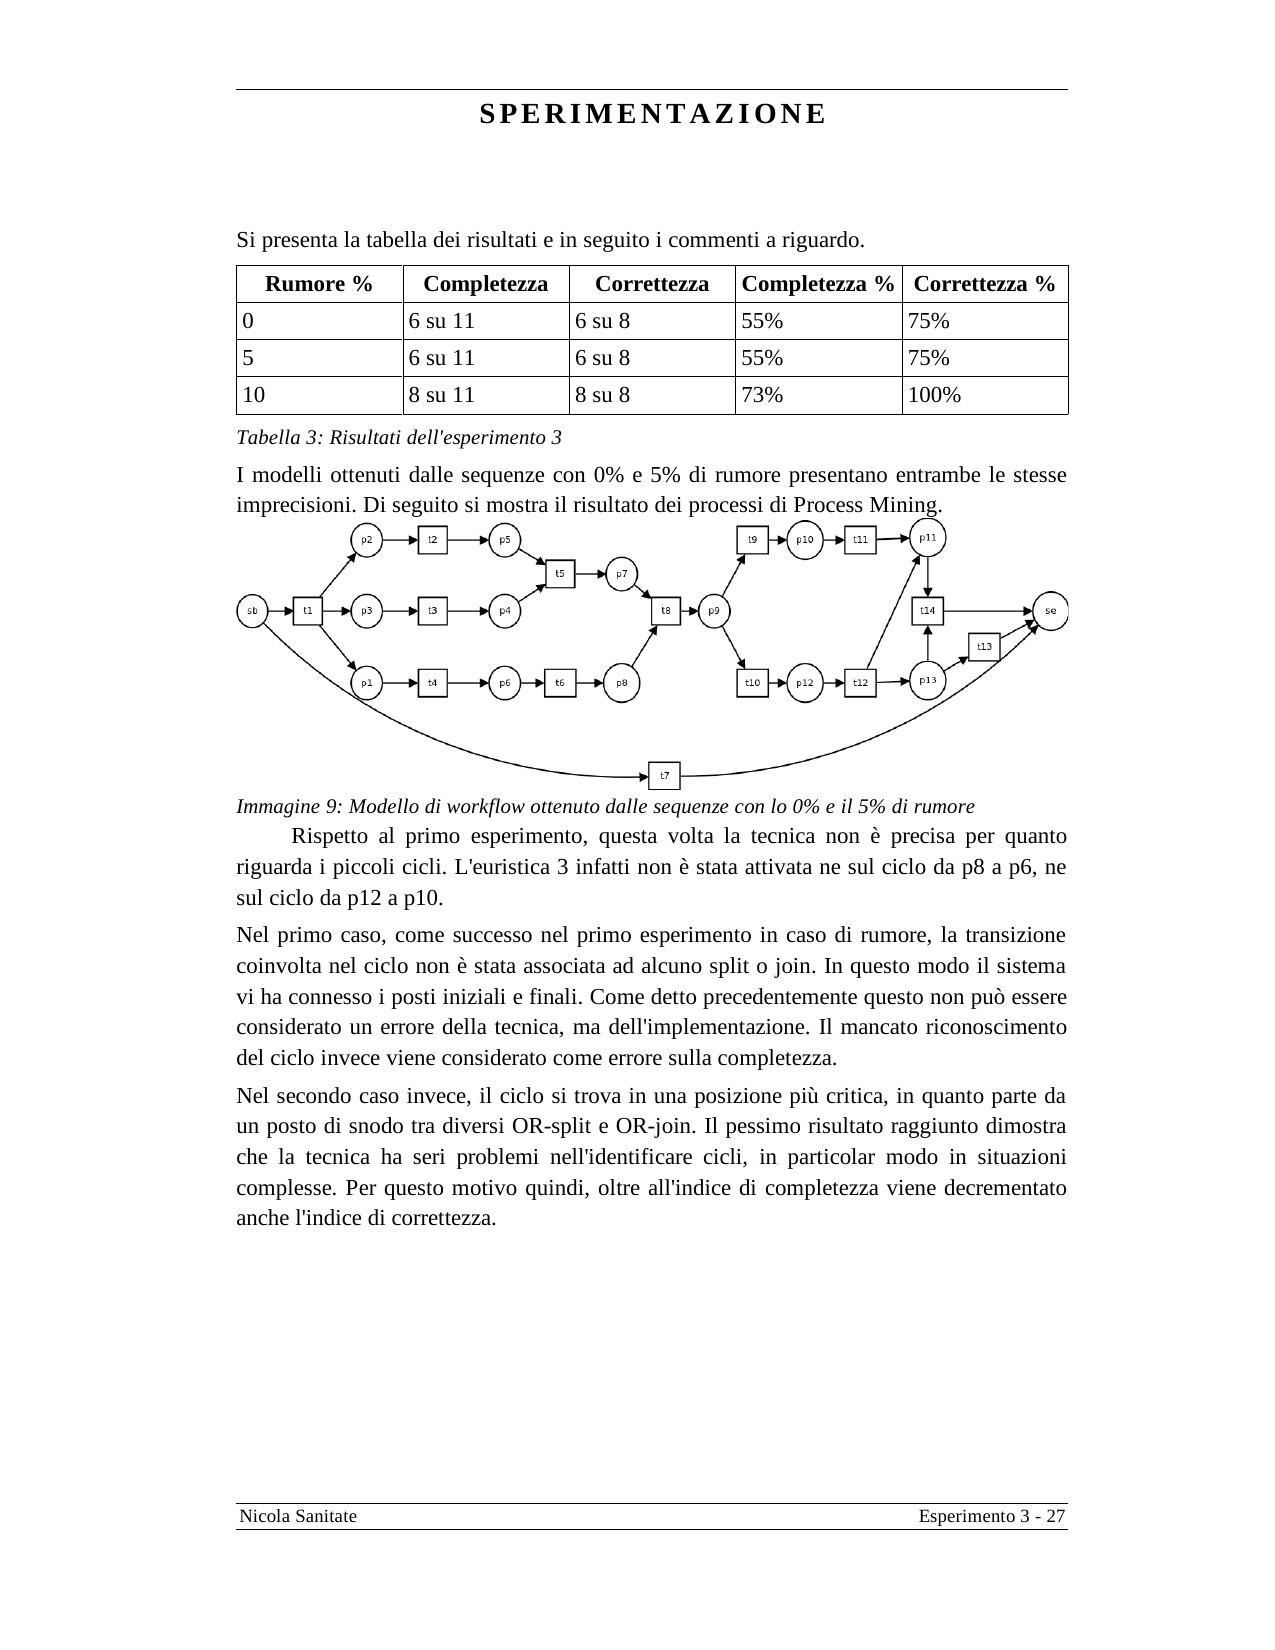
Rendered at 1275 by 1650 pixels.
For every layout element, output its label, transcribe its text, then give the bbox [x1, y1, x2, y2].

table_cell 6 su 11 [404, 340, 569, 376]
table_cell 6 su 8 [570, 340, 735, 376]
table_cell 8 su 11 [404, 377, 569, 414]
table_cell 6 su 11 [404, 303, 569, 339]
text Nel secondo caso invece, il ciclo si trova in una posizione più critica, in quanto parte da un posto di snodo tra diversi OR-split e OR-join. Il pessimo risultato raggiunto dimostra che la tecnica ha seri problemi nell'identificare cicli, in particolar modo in situazioni complesse. Per questo motivo quindi, oltre all'indice di completezza viene decrementato anche l'indice di correttezza. [236, 1083, 1068, 1231]
text Immagine 9: Modello di workflow ottenuto dalle sequenze con lo 0% e il 5% di rumore [236, 790, 1068, 818]
table_cell 73% [736, 377, 902, 414]
table_cell 55% [736, 303, 902, 339]
table_header Correttezza % [903, 266, 1068, 302]
table_cell 8 su 8 [570, 377, 735, 414]
text Rispetto al primo esperimento, questa volta la tecnica non è precisa per quanto riguarda i piccoli cicli. L'euristica 3 infatti non è stata attivata ne sul ciclo da p8 a p6, ne sul ciclo da p12 a p10. [236, 818, 1068, 910]
text Nel primo caso, come successo nel primo esperimento in caso di rumore, la transizione coinvolta nel ciclo non è stata associata ad alcuno split o join. In questo modo il sistema vi ha connesso i posti iniziali e finali. Come detto precedentemente questo non può essere considerato un errore della tecnica, ma dell'implementazione. Il mancato riconoscimento del ciclo invece viene considerato come errore sulla completezza. [236, 922, 1068, 1070]
text I modelli ottenuti dalle sequenze con 0% e 5% di rumore presentano entrambe le stesse imprecisioni. Di seguito si mostra il risultato dei processi di Process Mining. [236, 462, 1068, 518]
table_cell 6 su 8 [570, 303, 735, 339]
text Tabella 3: Risultati dell'esperimento 3 [236, 426, 1068, 449]
table_cell 10 [237, 377, 402, 414]
table_header Correttezza [570, 266, 735, 302]
table_cell 100% [903, 377, 1068, 414]
text Si presenta la tabella dei risultati e in seguito i commenti a riguardo. [236, 227, 1068, 253]
table_cell 75% [903, 340, 1068, 376]
table_cell 0 [237, 303, 402, 339]
table_header Rumore % [237, 266, 402, 302]
picture [236, 518, 1069, 790]
table_cell 5 [237, 340, 402, 376]
table_header Completezza % [736, 266, 902, 302]
table_header Completezza [404, 266, 569, 302]
table_cell 55% [736, 340, 902, 376]
table_cell 75% [903, 303, 1068, 339]
